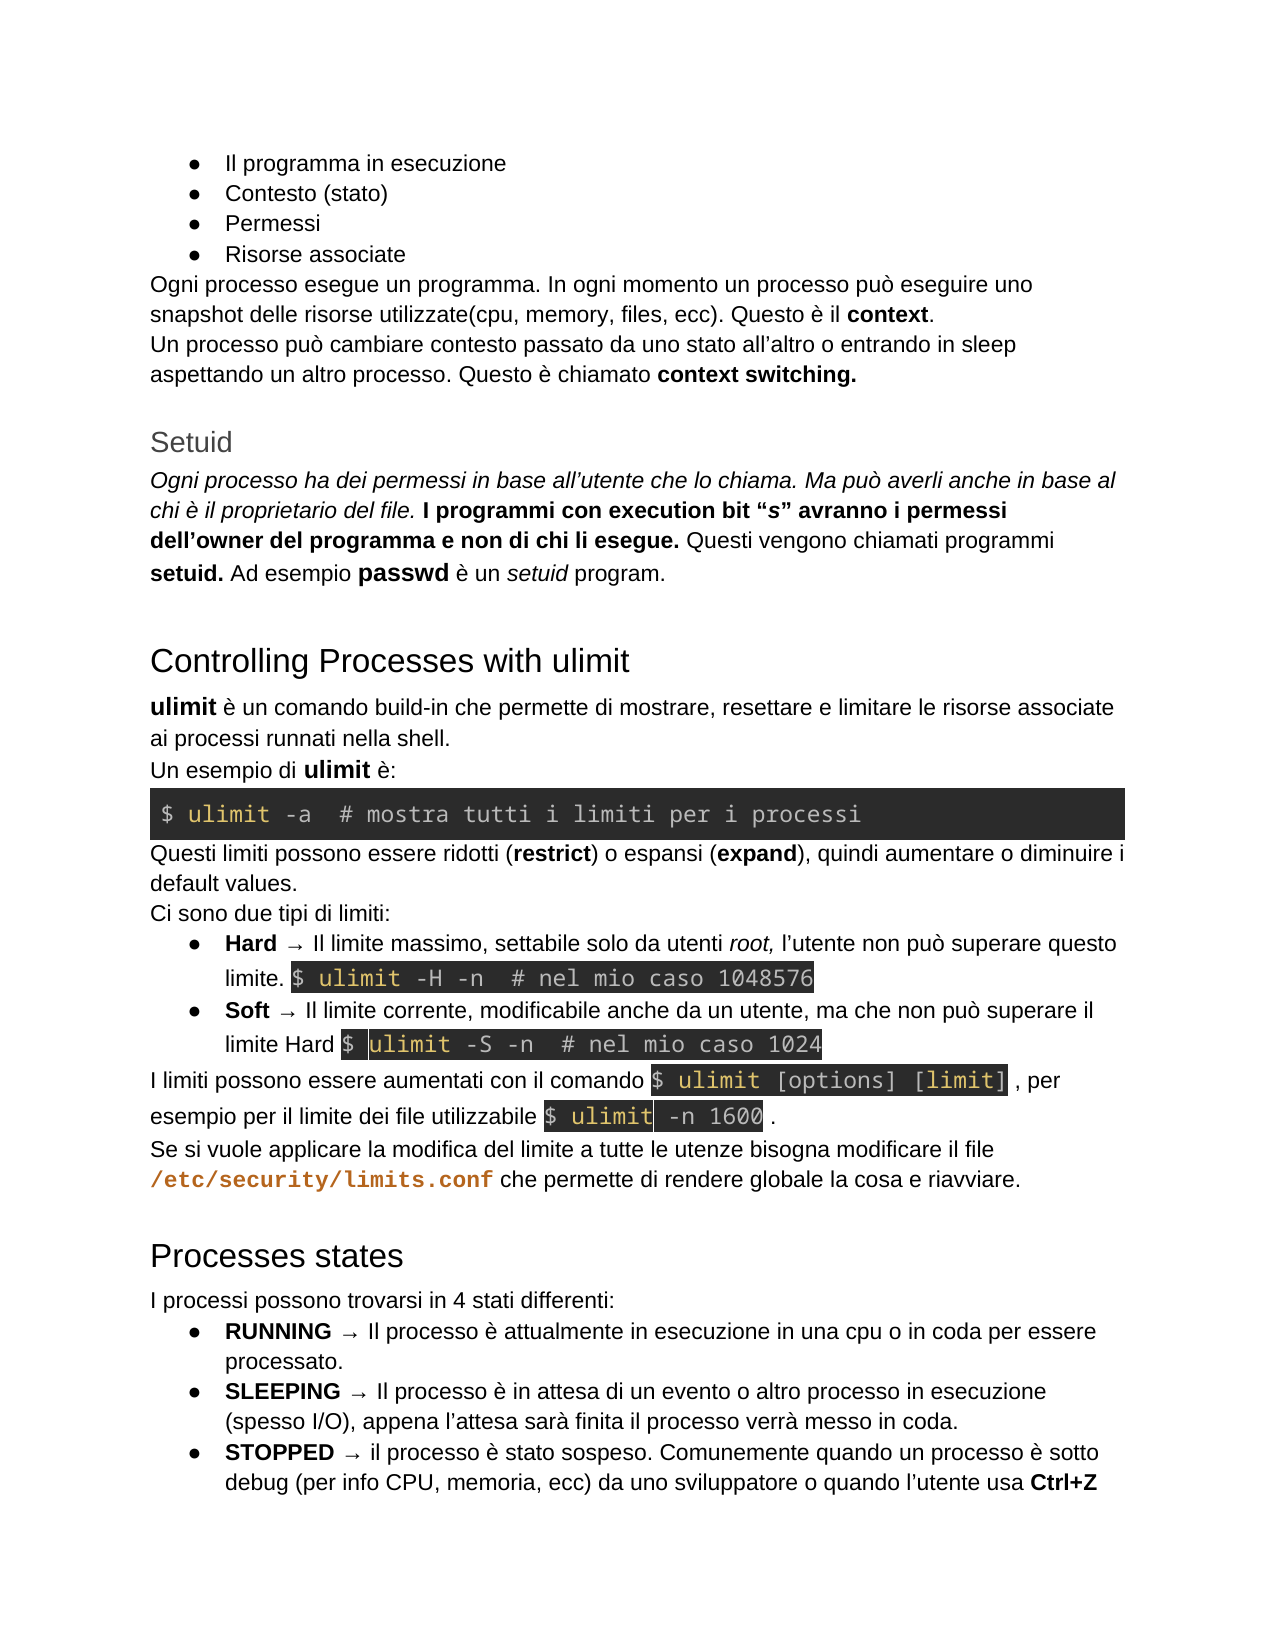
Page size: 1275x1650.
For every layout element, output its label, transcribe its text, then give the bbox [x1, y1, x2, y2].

text Se si vuole applicare la modifica del limite a tutte le utenze bisogna modificare il file /etc/security/limits.conf che permette di rendere globale la cosa e riavviare. [150, 1136, 1125, 1195]
subtitle Processes states [150, 1236, 1125, 1275]
subtitle Setuid [150, 425, 1125, 458]
list RUNNING → Il processo è attualmente in esecuzione in una cpu o in coda per essere processato. [187, 1318, 1125, 1374]
text I limiti possono essere aumentati con il comando $ ulimit [options] [limit] , per esempio per il limite dei file utilizzabile $ ulimit -n 1600 . [150, 1064, 1125, 1132]
subtitle Controlling Processes with ulimit [150, 641, 1125, 679]
list Contesto (stato) [187, 180, 1125, 207]
table_header $ ulimit -a # mostra tutti i limiti per i processi [150, 788, 1125, 840]
list Soft → Il limite corrente, modificabile anche da un utente, ma che non può superare il limite Hard $ ulimit -S -n # nel mio caso 1024 [187, 997, 1125, 1060]
text Ci sono due tipi di limiti: [150, 900, 1125, 927]
list Il programma in esecuzione [187, 150, 1125, 176]
list Risorse associate [187, 241, 1125, 267]
text Questi limiti possono essere ridotti (restrict) o espansi (expand), quindi aumentare o diminuire i default values. [150, 840, 1125, 896]
list SLEEPING → Il processo è in attesa di un evento o altro processo in esecuzione (spesso I/O), appena l’attesa sarà finita il processo verrà messo in coda. [187, 1378, 1125, 1434]
text Un esempio di ulimit è: [150, 755, 1125, 783]
text Ogni processo esegue un programma. In ogni momento un processo può eseguire uno snapshot delle risorse utilizzate(cpu, memory, files, ecc). Questo è il context. Un processo può cambiare contesto passato da uno stato all’altro o entrando in sleep aspettando un altro processo. Questo è chiamato context switching. [150, 271, 1125, 388]
text ulimit è un comando build-in che permette di mostrare, resettare e limitare le risorse associate ai processi runnati nella shell. [150, 692, 1125, 751]
list Permessi [187, 210, 1125, 237]
list Hard → Il limite massimo, settabile solo da utenti root, l’utente non può superare questo limite. $ ulimit -H -n # nel mio caso 1048576 [187, 930, 1125, 993]
list STOPPED → il processo è stato sospeso. Comunemente quando un processo è sotto debug (per info CPU, memoria, ecc) da uno sviluppatore o quando l’utente usa Ctrl+Z [187, 1438, 1125, 1495]
text I processi possono trovarsi in 4 stati differenti: [150, 1287, 1125, 1314]
text Ogni processo ha dei permessi in base all’utente che lo chiama. Ma può averli anche in base al chi è il proprietario del file. I programmi con execution bit “s” avranno i permessi dell’owner del programma e non di chi li esegue. Questi vengono chiamati programmi setuid. Ad esempio passwd è un setuid program. [150, 467, 1125, 587]
